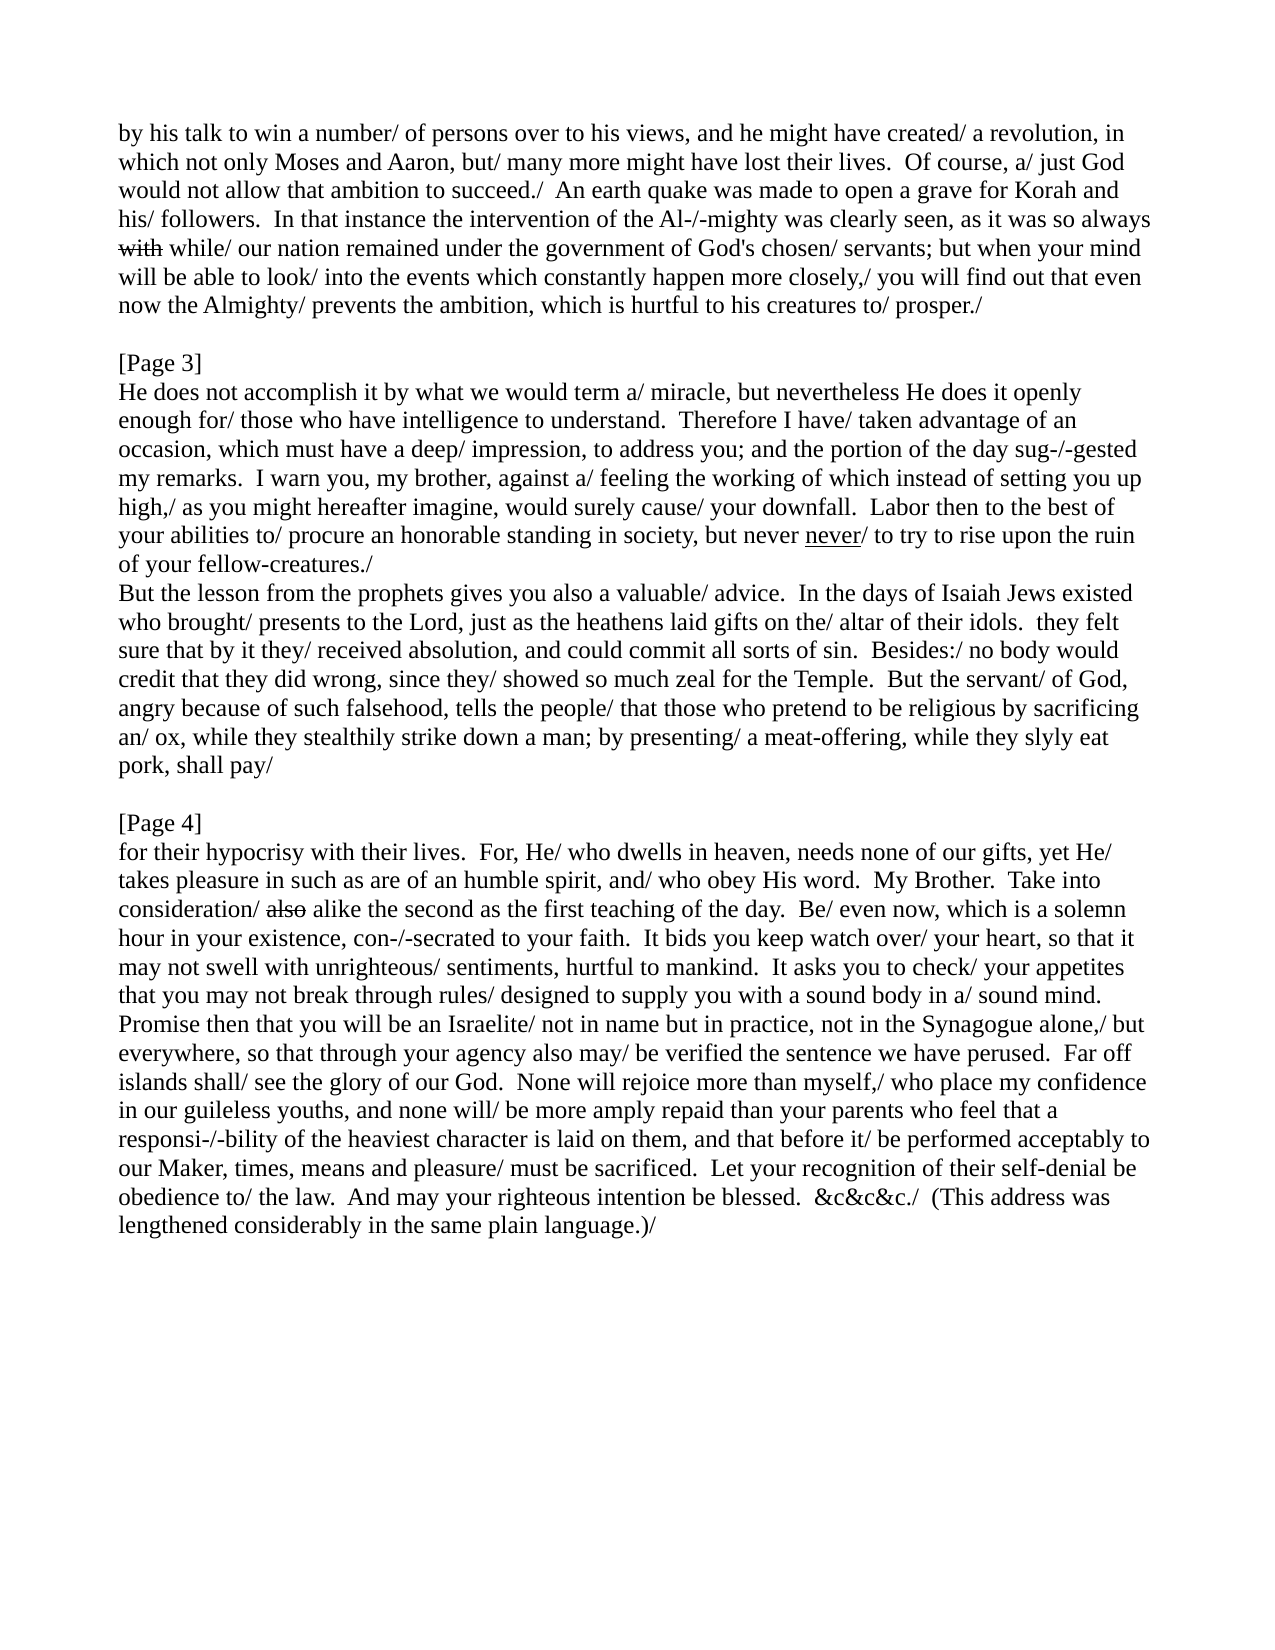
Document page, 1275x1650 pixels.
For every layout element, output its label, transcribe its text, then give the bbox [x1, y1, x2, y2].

text He does not accomplish it by what we would term a/ miracle, but nevertheless He does it openly enough for/ those who have intelligence to understand. Therefore I have/ taken advantage of an occasion, which must have a deep/ impression, to address you; and the portion of the day sug-/-gested my remarks. I warn you, my brother, against a/ feeling the working of which instead of setting you up high,/ as you might hereafter imagine, would surely cause/ your downfall. Labor then to the best of your abilities to/ procure an honorable standing in society, but never never/ to try to rise upon the ruin of your fellow-creatures./ [118, 377, 1157, 578]
text But the lesson from the prophets gives you also a valuable/ advice. In the days of Isaiah Jews existed who brought/ presents to the Lord, just as the heathens laid gifts on the/ altar of their idols. they felt sure that by it they/ received absolution, and could commit all sorts of sin. Besides:/ no body would credit that they did wrong, since they/ showed so much zeal for the Temple. But the servant/ of God, angry because of such falsehood, tells the people/ that those who pretend to be religious by sacrificing an/ ox, while they stealthily strike down a man; by presenting/ a meat-offering, while they slyly eat pork, shall pay/ [118, 578, 1157, 779]
text by his talk to win a number/ of persons over to his views, and he might have created/ a revolution, in which not only Moses and Aaron, but/ many more might have lost their lives. Of course, a/ just God would not allow that ambition to succeed./ An earth quake was made to open a grave for Korah and his/ followers. In that instance the intervention of the Al-/-mighty was clearly seen, as it was so always with while/ our nation remained under the government of God's chosen/ servants; but when your mind will be able to look/ into the events which constantly happen more closely,/ you will find out that even now the Almighty/ prevents the ambition, which is hurtful to his creatures to/ prosper./ [118, 118, 1157, 319]
text [Page 4] [118, 808, 1157, 837]
text [Page 3] [118, 348, 1157, 377]
text for their hypocrisy with their lives. For, He/ who dwells in heaven, needs none of our gifts, yet He/ takes pleasure in such as are of an humble spirit, and/ who obey His word. My Brother. Take into consideration/ also alike the second as the first teaching of the day. Be/ even now, which is a solemn hour in your existence, con-/-secrated to your faith. It bids you keep watch over/ your heart, so that it may not swell with unrighteous/ sentiments, hurtful to mankind. It asks you to check/ your appetites that you may not break through rules/ designed to supply you with a sound body in a/ sound mind. Promise then that you will be an Israelite/ not in name but in practice, not in the Synagogue alone,/ but everywhere, so that through your agency also may/ be verified the sentence we have perused. Far off islands shall/ see the glory of our God. None will rejoice more than myself,/ who place my confidence in our guileless youths, and none will/ be more amply repaid than your parents who feel that a responsi-/-bility of the heaviest character is laid on them, and that before it/ be performed acceptably to our Maker, times, means and pleasure/ must be sacrificed. Let your recognition of their self-denial be obedience to/ the law. And may your righteous intention be blessed. &c&c&c./ (This address was lengthened considerably in the same plain language.)/ [118, 837, 1157, 1239]
